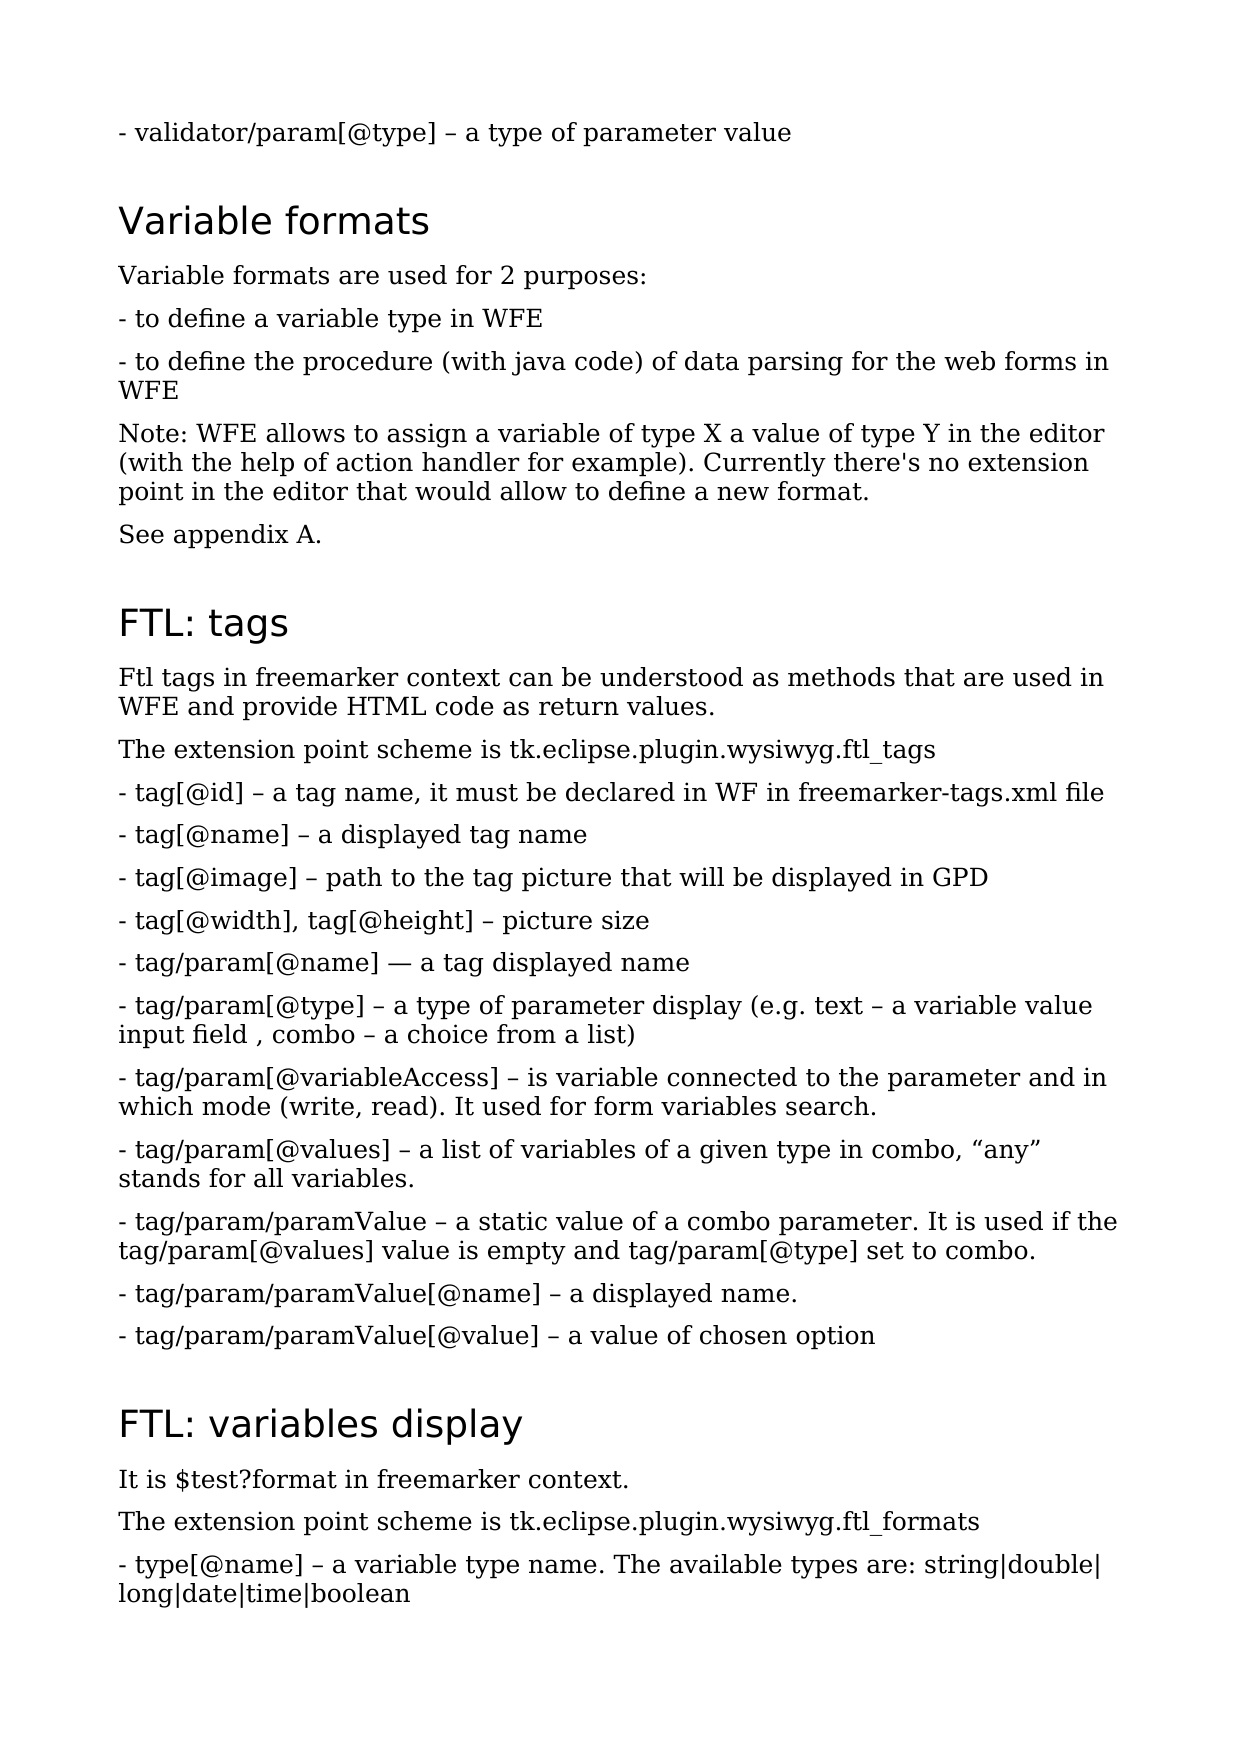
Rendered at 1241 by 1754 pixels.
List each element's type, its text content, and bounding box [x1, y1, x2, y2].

text - tag/param[@variableAccess] – is variable connected to the parameter and in which mode (write, read). It used for form variables search. [118, 1063, 1122, 1121]
text Variable formats are used for 2 purposes: [118, 261, 1122, 291]
text - tag/param/paramValue[@value] – a value of chosen option [118, 1321, 1122, 1351]
text - validator/param[@type] – a type of parameter value [118, 118, 1122, 147]
text - tag/param[@name] — a tag displayed name [118, 948, 1122, 978]
text - tag[@width], tag[@height] – picture size [118, 906, 1122, 935]
text - tag/param/paramValue – a static value of a combo parameter. It is used if the tag/param[@values] value is empty and tag/param[@type] set to combo. [118, 1207, 1122, 1265]
text - tag/param[@type] – a type of parameter display (e.g. text – a variable value input field , combo – a choice from a list) [118, 991, 1122, 1049]
text - tag[@id] – a tag name, it must be declared in WF in freemarker-tags.xml file [118, 778, 1122, 807]
text The extension point scheme is tk.eclipse.plugin.wysiwyg.ftl_formats [118, 1507, 1122, 1537]
text - tag[@image] – path to the tag picture that will be displayed in GPD [118, 863, 1122, 892]
text - type[@name] – a variable type name. The available types are: string|double|long|date|time|boolean [118, 1550, 1122, 1608]
subtitle Variable formats [118, 200, 1122, 243]
subtitle FTL: tags [118, 601, 1122, 645]
subtitle FTL: variables display [118, 1403, 1122, 1447]
text The extension point scheme is tk.eclipse.plugin.wysiwyg.ftl_tags [118, 735, 1122, 764]
text - to define the procedure (with java code) of data parsing for the web forms in WFE [118, 347, 1122, 405]
text It is $test?format in freemarker context. [118, 1465, 1122, 1494]
text Note: WFE allows to assign a variable of type X a value of type Y in the editor (with the help of action handler for example). Currently there's no extension point in the editor that would allow to define a new format. [118, 419, 1122, 506]
text Ftl tags in freemarker context can be understood as methods that are used in WFE and provide HTML code as return values. [118, 663, 1122, 721]
text - tag/param/paramValue[@name] – a displayed name. [118, 1279, 1122, 1308]
text - tag[@name] – a displayed tag name [118, 820, 1122, 849]
text - to define a variable type in WFE [118, 304, 1122, 333]
text - tag/param[@values] – a list of variables of a given type in combo, “any” stands for all variables. [118, 1135, 1122, 1193]
text See appendix A. [118, 520, 1122, 549]
